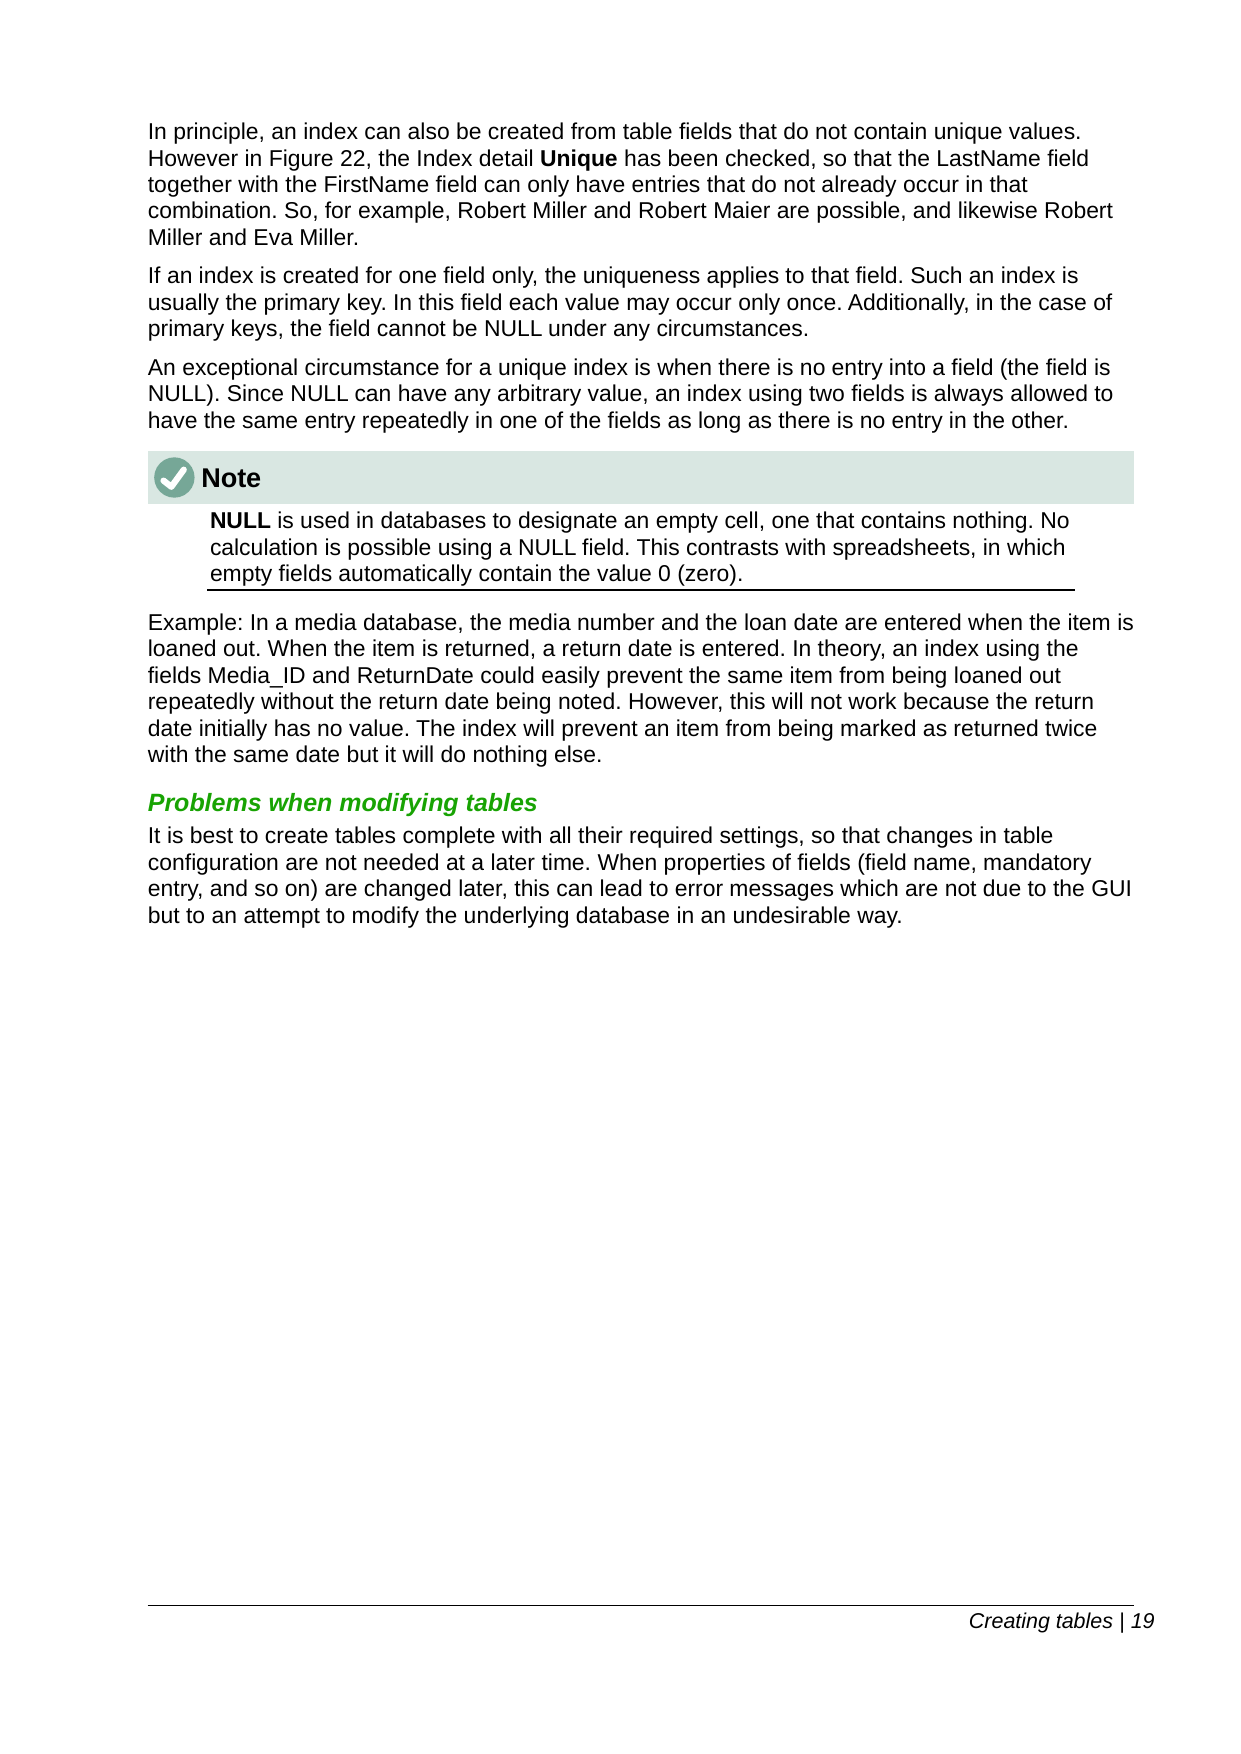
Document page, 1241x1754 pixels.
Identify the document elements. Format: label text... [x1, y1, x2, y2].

text NULL is used in databases to designate an empty cell, one that contains nothing. No calculation is possible using a NULL field. This contrasts with spreadsheets, in which empty fields automatically contain the value 0 (zero). [207, 504, 1075, 589]
subtitle Problems when modifying tables [148, 788, 1134, 817]
text It is best to create tables complete with all their required settings, so that changes in table configuration are not needed at a later time. When properties of fields (field name, mandatory entry, and so on) are changed later, this can lead to error messages which are not due to the GUI but to an attempt to modify the underlying database in an undesirable way. [148, 822, 1134, 928]
text If an index is created for one field only, the uniqueness applies to that field. Such an index is usually the primary key. In this field each value may occur only once. Additionally, in the case of primary keys, the field cannot be NULL under any circumstances. [148, 262, 1134, 341]
text In principle, an index can also be created from table fields that do not contain unique values. However in Figure 22, the Index detail Unique has been checked, so that the LastName field together with the FirstName field can only have entries that do not already occur in that combination. So, for example, Robert Miller and Robert Maier are possible, and likewise Robert Miller and Eva Miller. [148, 118, 1134, 250]
text Example: In a media database, the media number and the loan date are entered when the item is loaned out. When the item is returned, a return date is entered. In theory, an index using the fields Media_ID and ReturnDate could easily prevent the same item from being loaned out repeatedly without the return date being noted. However, this will not work because the return date initially has no value. The index will prevent an item from being marked as returned twice with the same date but it will do nothing else. [148, 609, 1134, 767]
text An exceptional circumstance for a unique index is when there is no entry into a field (the field is NULL). Since NULL can have any arbitrary value, an index using two fields is always allowed to have the same entry repeatedly in one of the fields as long as there is no entry in the other. [148, 354, 1134, 433]
subtitle Note [148, 451, 1134, 504]
